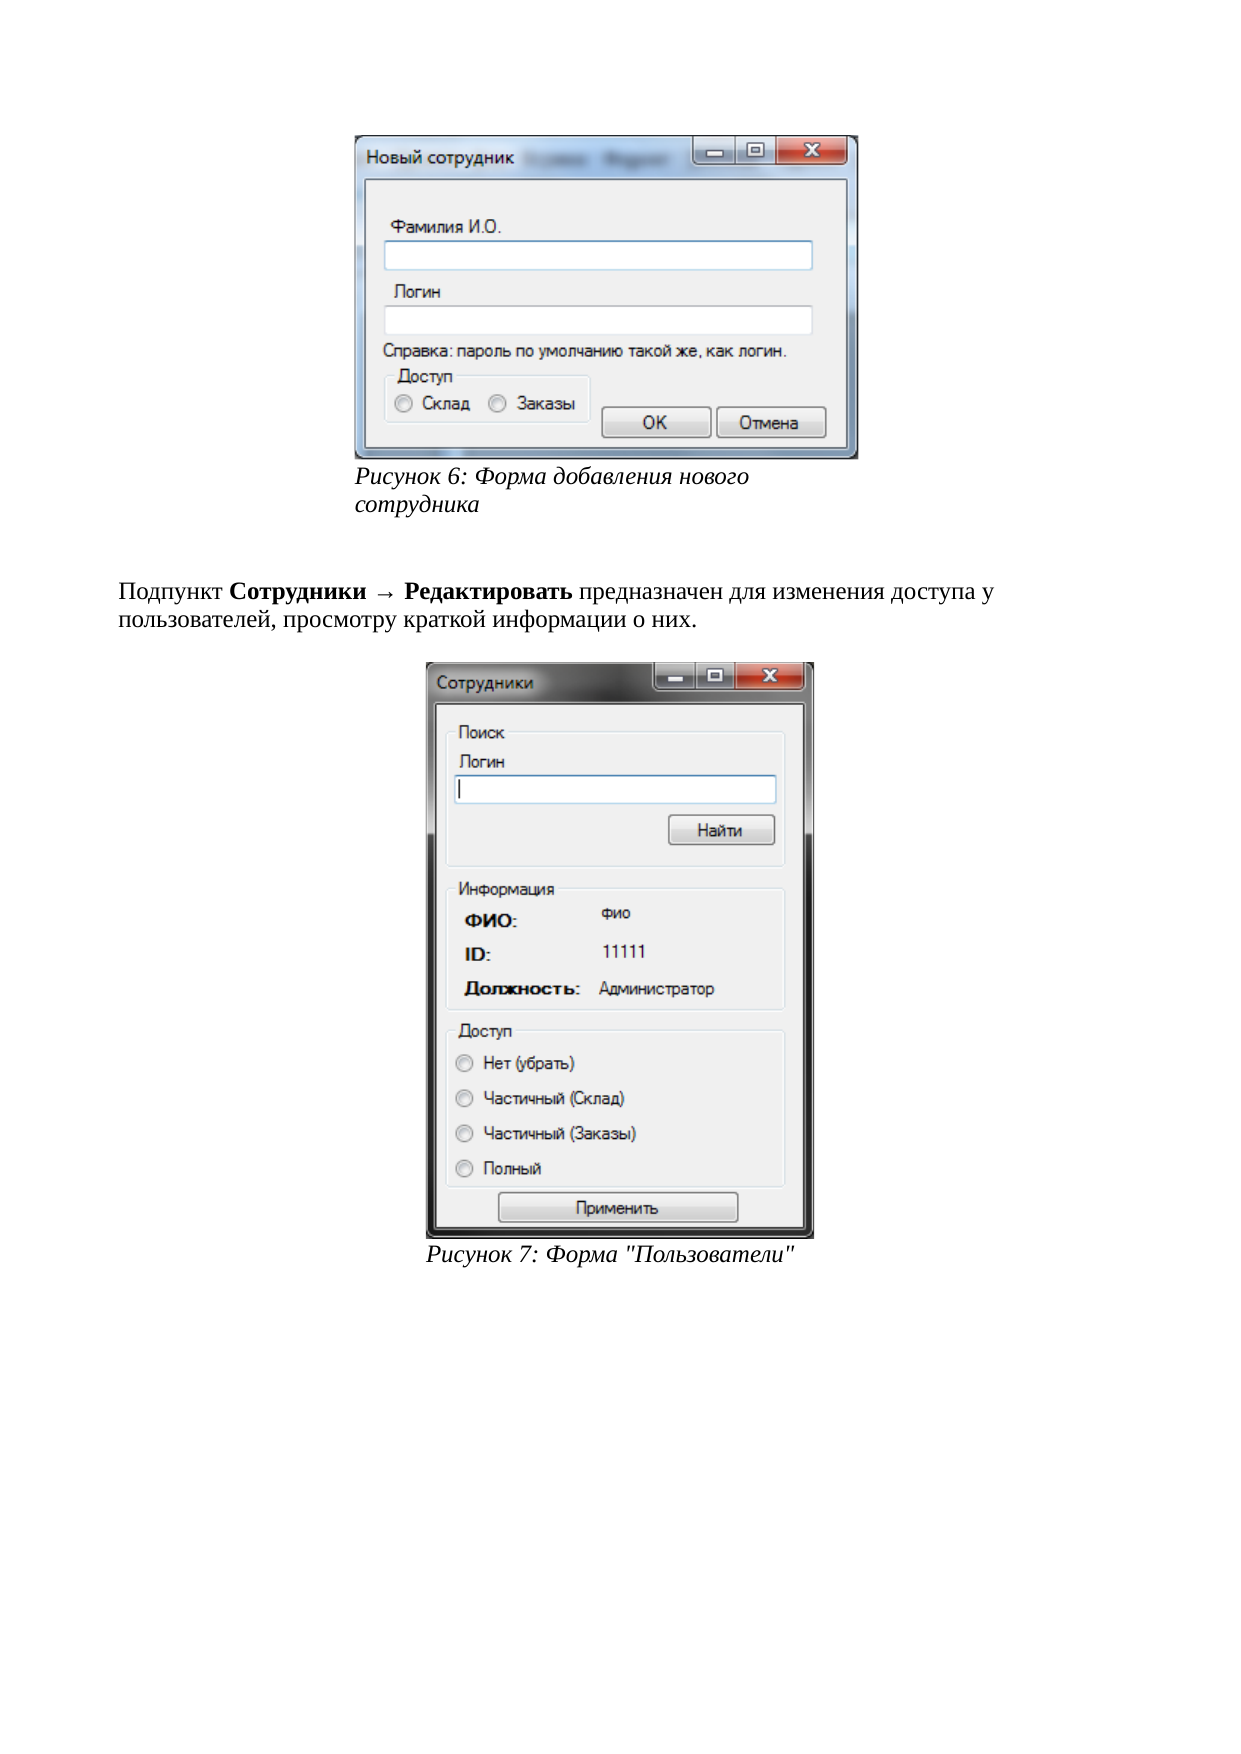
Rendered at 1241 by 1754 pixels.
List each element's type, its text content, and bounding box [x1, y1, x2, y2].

text Рисунок 7: Форма "Пользователи" [426, 1239, 814, 1267]
picture [425, 662, 815, 1239]
text Рисунок 6: Форма добавления нового сотрудника [354, 461, 859, 518]
picture [354, 135, 860, 461]
text Подпункт Сотрудники → Редактировать предназначен для изменения доступа у пользователей, просмотру краткой информации о них. [118, 576, 1122, 633]
